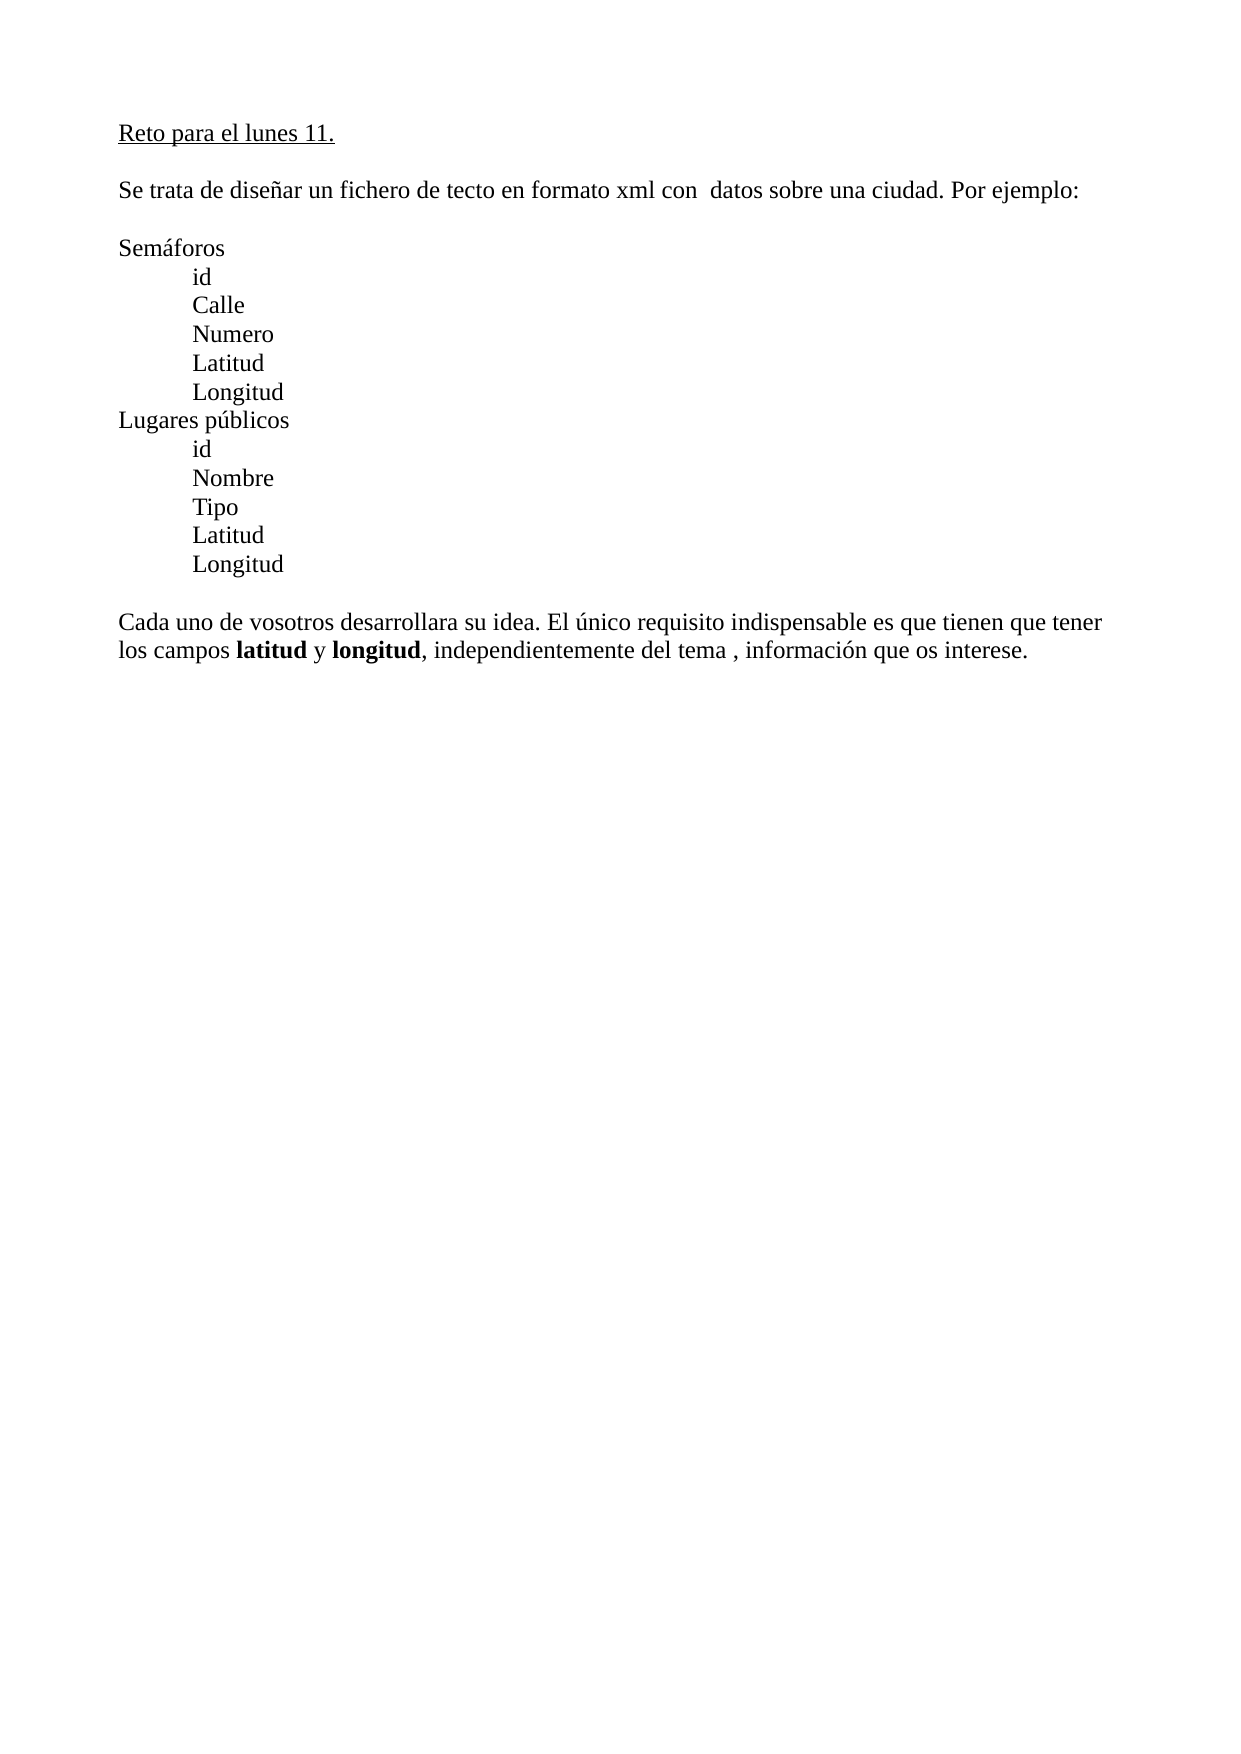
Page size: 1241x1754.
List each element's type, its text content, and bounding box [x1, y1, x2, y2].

text Tipo [118, 492, 1122, 521]
text Semáforos [118, 233, 1122, 262]
text Calle [118, 291, 1122, 319]
text Longitud [118, 377, 1122, 406]
text id [118, 434, 1122, 463]
text Lugares públicos [118, 406, 1122, 434]
text id [118, 262, 1122, 291]
text Cada uno de vosotros desarrollara su idea. El único requisito indispensable es que tienen que tener los campos latitud y longitud, independientemente del tema , información que os interese. [118, 607, 1122, 664]
text Latitud [118, 521, 1122, 549]
text Se trata de diseñar un fichero de tecto en formato xml con datos sobre una ciudad. Por ejemplo: [118, 176, 1122, 204]
text Reto para el lunes 11. [118, 118, 1122, 147]
text Latitud [118, 348, 1122, 377]
text Longitud [118, 549, 1122, 578]
text Numero [118, 319, 1122, 348]
text Nombre [118, 463, 1122, 492]
